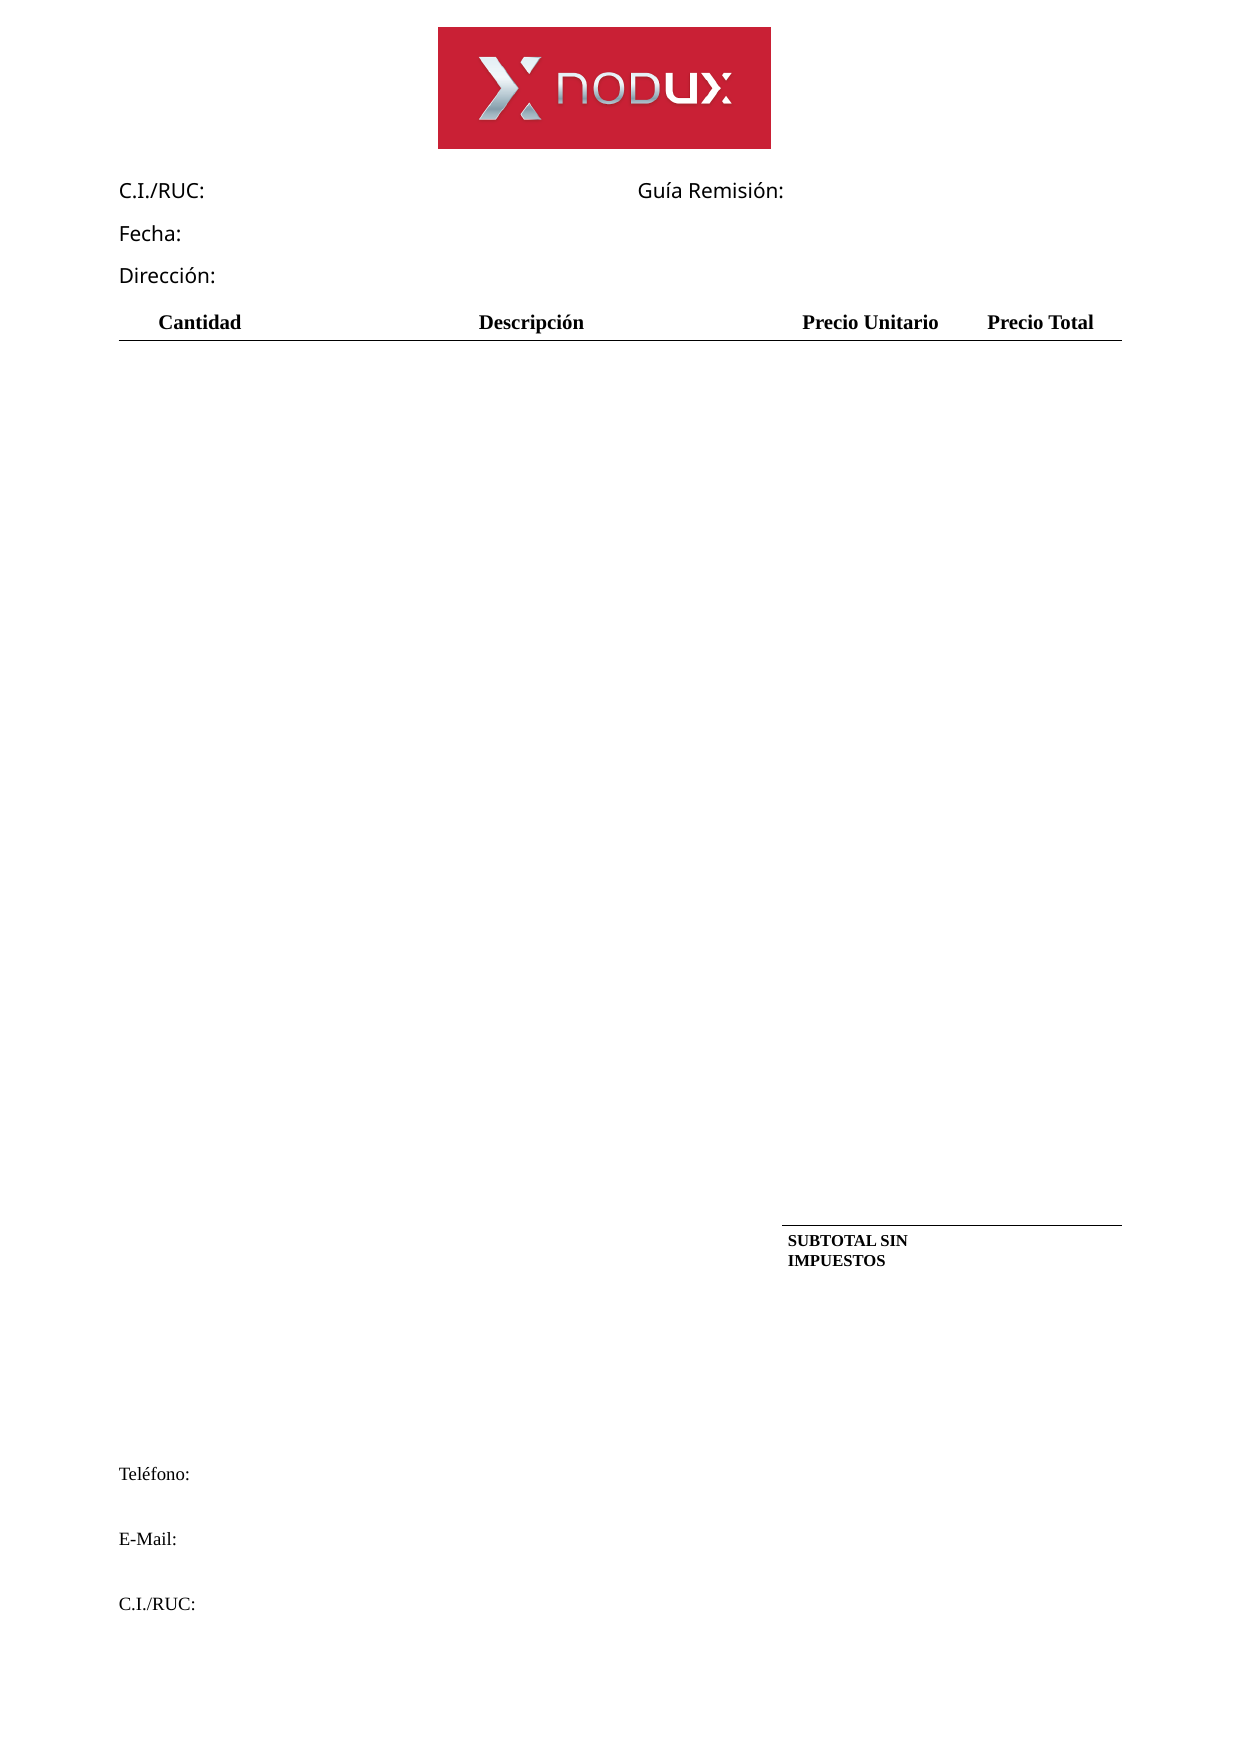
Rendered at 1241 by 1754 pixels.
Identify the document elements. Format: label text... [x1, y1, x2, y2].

table_cell [782, 982, 959, 1022]
table_cell [782, 779, 959, 819]
table_cell [119, 859, 281, 942]
table_cell [119, 1146, 281, 1185]
table_cell [119, 695, 281, 779]
text Dirección: <invoice.party.addresses[0].street> [118, 262, 1122, 290]
table_cell [782, 695, 959, 779]
table_cell [782, 1022, 959, 1106]
table_header Precio Unitario [782, 304, 959, 340]
table_header Precio Total [959, 304, 1122, 340]
table_cell <for each="line in invoice.lines"> [281, 341, 782, 380]
table_cell [782, 819, 959, 858]
table_cell </when> [281, 615, 782, 655]
table_cell </when> [281, 942, 782, 982]
table_cell <when test="line.type == 'subtotal'"> [281, 655, 782, 695]
table_cell [782, 420, 959, 459]
table_cell [119, 420, 281, 459]
picture [438, 27, 771, 149]
table_cell <for each="line in line.description.split('\n')"> <line> </for> [281, 859, 782, 942]
table_cell [119, 655, 281, 695]
table_cell [782, 380, 959, 419]
table_cell </choose> [281, 1146, 782, 1185]
table_cell [119, 942, 281, 982]
table_cell [119, 982, 281, 1022]
table_cell <when test="line.type == 'title'"> [281, 819, 782, 858]
table_cell [959, 380, 1122, 419]
table_cell [281, 1225, 782, 1321]
table_cell </otherwise> [281, 1106, 782, 1146]
table_cell </for> [281, 1185, 782, 1225]
table_cell SUBTOTAL SIN IMPUESTOS [782, 1226, 959, 1321]
table_cell [782, 859, 959, 942]
table_cell [782, 655, 959, 695]
table_cell [959, 341, 1122, 380]
table_cell <otherwise test=""> [281, 982, 782, 1022]
table_cell <formatLang(line.unit_price, invoice.party.lang, currency=invoice.currency)> [782, 460, 959, 615]
table_cell [959, 779, 1122, 819]
table_cell </when> [281, 779, 782, 819]
table_cell [119, 819, 281, 858]
table_cell [119, 779, 281, 819]
table_cell [959, 420, 1122, 459]
table_cell [959, 819, 1122, 858]
table_cell [959, 1185, 1122, 1225]
text C.I./RUC: <invoice.party.vat_number> Guía Remisión: [118, 176, 1122, 205]
table_cell [959, 1106, 1122, 1146]
table_cell <choose test=""> [281, 380, 782, 419]
table_cell [959, 615, 1122, 655]
table_cell [959, 942, 1122, 982]
table_cell <for each="line in line.product.name.split('\n')"> <line> </for> [281, 460, 782, 615]
table_cell [782, 1106, 959, 1146]
table_cell [959, 982, 1122, 1022]
table_cell [959, 1022, 1122, 1106]
table_cell <formatLang(invoice.untaxed_amount, invoice.party.lang, currency=invoice.currency)> [959, 1226, 1122, 1321]
table_cell <formatLang(line.amount, invoice.party.lang, currency=invoice.currency)> [959, 460, 1122, 615]
table_cell [782, 1185, 959, 1225]
table_cell [119, 615, 281, 655]
table_cell [119, 1185, 281, 1225]
table_cell [119, 1106, 281, 1146]
table_cell [782, 341, 959, 380]
table_cell [119, 1022, 281, 1106]
table_cell <for each="line in line.description.split('\n')"> <line> </for> [281, 695, 782, 779]
table_cell [782, 615, 959, 655]
table_cell [119, 380, 281, 419]
table_cell [119, 1225, 281, 1321]
table_header Cantidad [119, 304, 281, 340]
table_cell [782, 1146, 959, 1185]
table_cell <for each="line in line.description.split('\n')"> <line> </for> [281, 1022, 782, 1106]
table_cell [782, 942, 959, 982]
table_cell [959, 655, 1122, 695]
table_cell <when test="line.type == 'line'"> [281, 420, 782, 459]
text Fecha: <formatLang(invoice.invoice_date, invoice.party.lang)> [118, 219, 1122, 247]
table_cell [959, 695, 1122, 779]
table_cell <(formatLang(line.quantity, invoice.party.lang))> [119, 460, 281, 615]
table_header Descripción [281, 304, 782, 340]
table_cell [119, 341, 281, 380]
table_cell [959, 1146, 1122, 1185]
table_cell [959, 859, 1122, 942]
